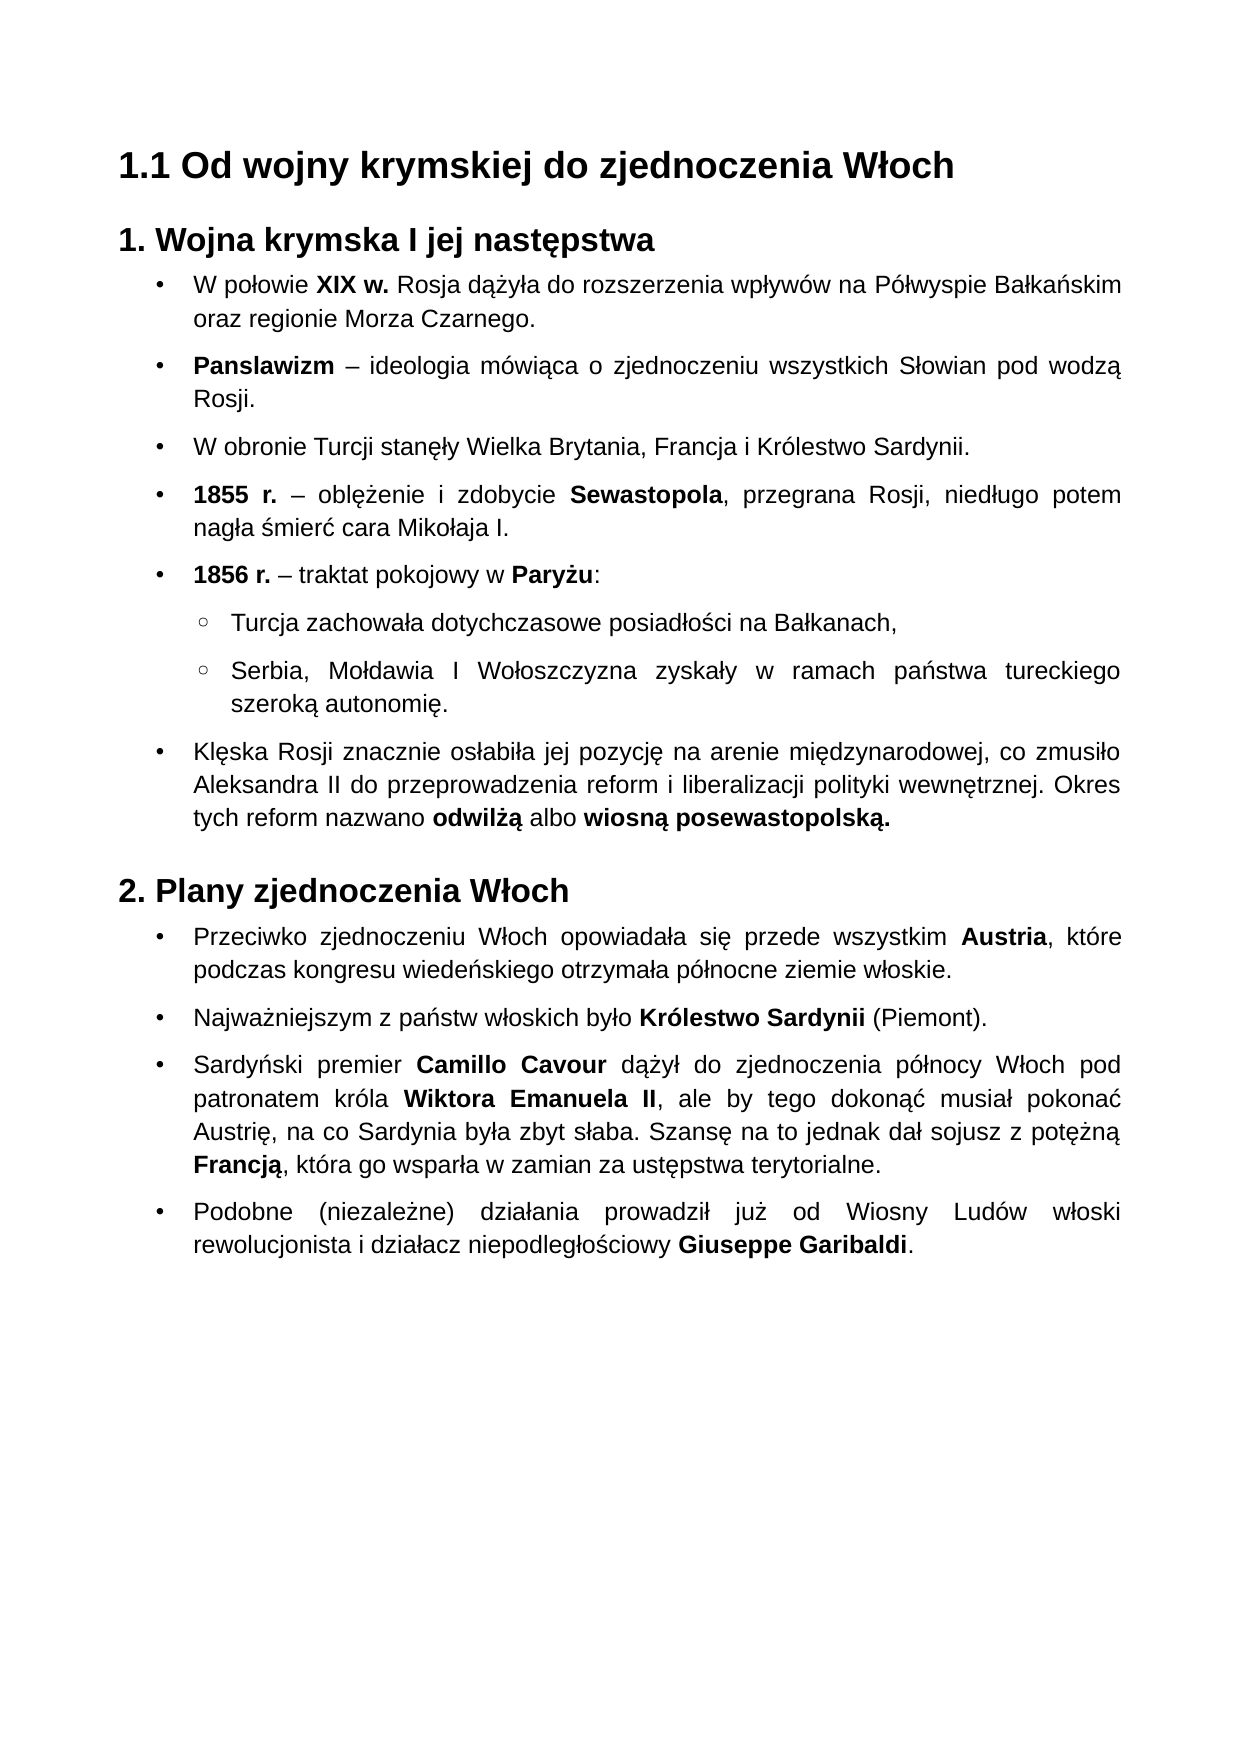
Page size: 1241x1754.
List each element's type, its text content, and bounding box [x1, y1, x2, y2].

subtitle 1.1 Od wojny krymskiej do zjednoczenia Włoch [118, 143, 1122, 186]
list 1855 r. – oblężenie i zdobycie Sewastopola, przegrana Rosji, niedługo potem nagła śmierć cara Mikołaja I. [156, 480, 1122, 542]
list Serbia, Mołdawia I Wołoszczyzna zyskały w ramach państwa tureckiego szeroką autonomię. [193, 656, 1122, 718]
list 1856 r. – traktat pokojowy w Paryżu: [156, 560, 1122, 589]
list Turcja zachowała dotychczasowe posiadłości na Bałkanach, [193, 608, 1122, 637]
subtitle 1. Wojna krymska I jej następstwa [118, 219, 1122, 258]
list W obronie Turcji stanęły Wielka Brytania, Francja i Królestwo Sardynii. [156, 432, 1122, 461]
list Panslawizm – ideologia mówiąca o zjednoczeniu wszystkich Słowian pod wodzą Rosji. [156, 351, 1122, 413]
subtitle 2. Plany zjednoczenia Włoch [118, 871, 1122, 909]
list Podobne (niezależne) działania prowadził już od Wiosny Ludów włoski rewolucjonista i działacz niepodległościowy Giuseppe Garibaldi. [156, 1197, 1122, 1259]
list Najważniejszym z państw włoskich było Królestwo Sardynii (Piemont). [156, 1003, 1122, 1032]
list Klęska Rosji znacznie osłabiła jej pozycję na arenie międzynarodowej, co zmusiło Aleksandra II do przeprowadzenia reform i liberalizacji polityki wewnętrznej. Okres tych reform nazwano odwilżą albo wiosną posewastopolską. [156, 737, 1122, 831]
list W połowie XIX w. Rosja dążyła do rozszerzenia wpływów na ­Półwyspie Bałkańskim oraz regionie Morza Czarnego. [156, 271, 1122, 332]
list Przeciwko zjednoczeniu Włoch opowiadała się przede wszystkim Austria, które podczas kongresu wiedeńskiego otrzymała północne ziemie włoskie. [156, 922, 1122, 984]
list Sardyński premier Camillo Cavour dążył do zjednoczenia północy Włoch pod patronatem króla Wiktora Emanuela II, ale by tego dokonąć musiał pokonać Austrię, na co Sardynia była zbyt słaba. Szansę na to jednak dał sojusz z potężną Francją, która go wsparła w zamian za ustępstwa terytorialne. [156, 1051, 1122, 1178]
